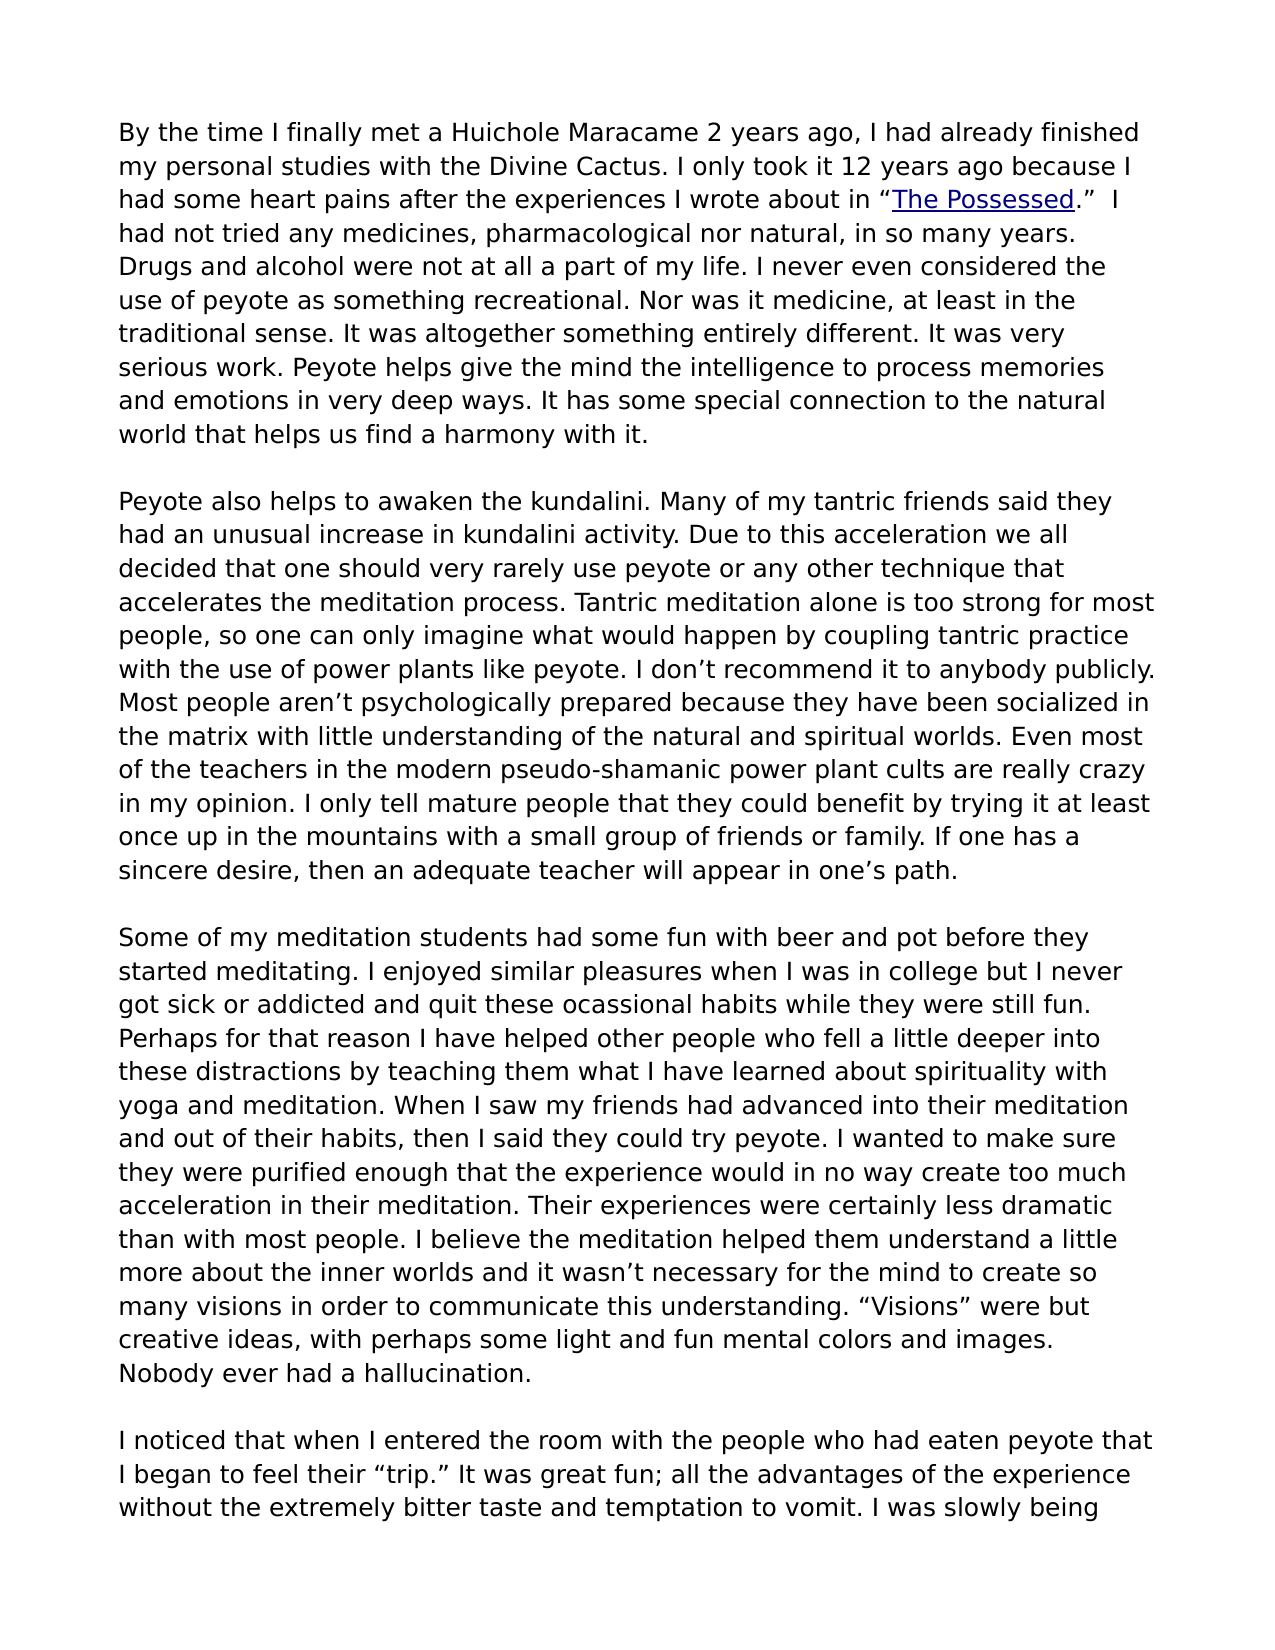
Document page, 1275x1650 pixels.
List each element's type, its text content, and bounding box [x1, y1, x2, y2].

text By the time I finally met a Huichole Maracame 2 years ago, I had already finished my personal studies with the Divine Cactus. I only took it 12 years ago because I had some heart pains after the experiences I wrote about in “The Possessed.” I had not tried any medicines, pharmacological nor natural, in so many years. Drugs and alcohol were not at all a part of my life. I never even considered the use of peyote as something recreational. Nor was it medicine, at least in the traditional sense. It was altogether something entirely different. It was very serious work. Peyote helps give the mind the intelligence to process memories and emotions in very deep ways. It has some special connection to the natural world that helps us find a harmony with it. Peyote also helps to awaken the kundalini. Many of my tantric friends said they had an unusual increase in kundalini activity. Due to this acceleration we all decided that one should very rarely use peyote or any other technique that accelerates the meditation process. Tantric meditation alone is too strong for most people, so one can only imagine what would happen by coupling tantric practice with the use of power plants like peyote. I don’t recommend it to anybody publicly. Most people aren’t psychologically prepared because they have been socialized in the matrix with little understanding of the natural and spiritual worlds. Even most of the teachers in the modern pseudo-shamanic power plant cults are really crazy in my opinion. I only tell mature people that they could benefit by trying it at least once up in the mountains with a small group of friends or family. If one has a sincere desire, then an adequate teacher will appear in one’s path. Some of my meditation students had some fun with beer and pot before they started meditating. I enjoyed similar pleasures when I was in college but I never got sick or addicted and quit these ocassional habits while they were still fun. Perhaps for that reason I have helped other people who fell a little deeper into these distractions by teaching them what I have learned about spirituality with yoga and meditation. When I saw my friends had advanced into their meditation and out of their habits, then I said they could try peyote. I wanted to make sure they were purified enough that the experience would in no way create too much acceleration in their meditation. Their experiences were certainly less dramatic than with most people. I believe the meditation helped them understand a little more about the inner worlds and it wasn’t necessary for the mind to create so many visions in order to communicate this understanding. “Visions” were but creative ideas, with perhaps some light and fun mental colors and images. Nobody ever had a hallucination. I noticed that when I entered the room with the people who had eaten peyote that I began to feel their “trip.” It was great fun; all the advantages of the experience without the extremely bitter taste and temptation to vomit. I was slowly being [118, 118, 1157, 1522]
